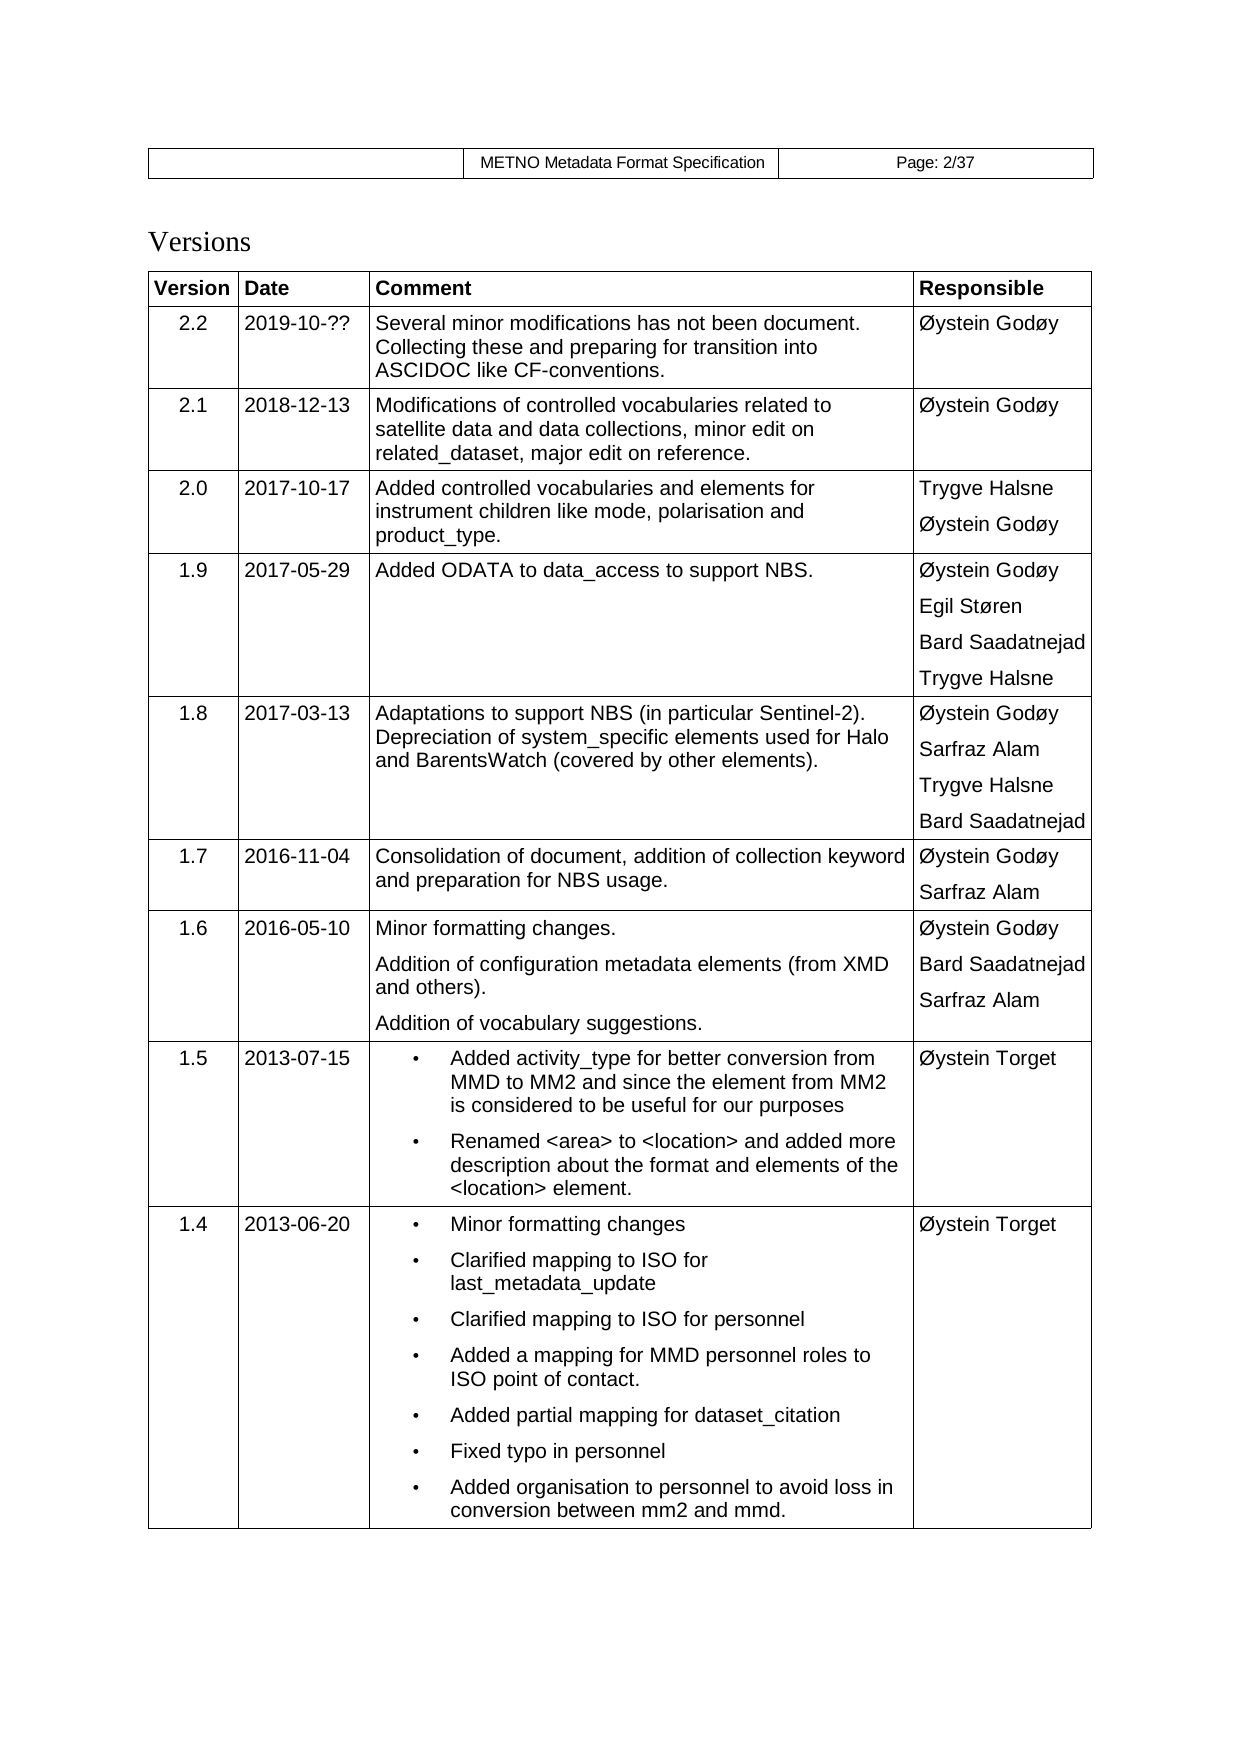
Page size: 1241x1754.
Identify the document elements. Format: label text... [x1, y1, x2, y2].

table_header Date [239, 272, 369, 306]
table_header Version [149, 272, 238, 306]
table_cell Øystein Godøy Egil Støren Bard Saadatnejad Trygve Halsne [914, 554, 1091, 696]
table_cell Added controlled vocabularies and elements for instrument children like mode, polarisation and product_type. [370, 471, 913, 553]
table_cell Consolidation of document, addition of collection keyword and preparation for NBS usage. [370, 840, 913, 910]
table_cell Added activity_type for better conversion from MMD to MM2 and since the element from MM2 is considered to be useful for our purposes Renamed <area> to <location> and added more description about the format and elements of the <location> element. [370, 1042, 913, 1206]
table_cell 2013-06-20 [239, 1207, 369, 1528]
table_cell 2.2 [149, 307, 238, 388]
table_cell Added ODATA to data_access to support NBS. [370, 554, 913, 696]
table_cell 1.8 [149, 697, 238, 839]
table_cell 2013-07-15 [239, 1042, 369, 1206]
table_cell 2017-03-13 [239, 697, 369, 839]
table_cell 2.0 [149, 471, 238, 553]
table_cell Øystein Godøy [914, 307, 1091, 388]
table_cell 1.5 [149, 1042, 238, 1206]
table_cell 2019-10-?? [239, 307, 369, 388]
table_cell Minor formatting changes. Addition of configuration metadata elements (from XMD and others). Addition of vocabulary suggestions. [370, 911, 913, 1041]
table_cell Øystein Godøy [914, 389, 1091, 470]
table_cell Adaptations to support NBS (in particular Sentinel-2). Depreciation of system_specific elements used for Halo and BarentsWatch (covered by other elements). [370, 697, 913, 839]
table_cell 2.1 [149, 389, 238, 470]
table_cell 1.9 [149, 554, 238, 696]
table_cell 1.7 [149, 840, 238, 910]
table_cell 2018-12-13 [239, 389, 369, 470]
table_cell Trygve Halsne Øystein Godøy [914, 471, 1091, 553]
table_cell 1.6 [149, 911, 238, 1041]
table_cell 2016-11-04 [239, 840, 369, 910]
table_cell 2017-10-17 [239, 471, 369, 553]
table_cell Modifications of controlled vocabularies related to satellite data and data collections, minor edit on related_dataset, major edit on reference. [370, 389, 913, 470]
subtitle Versions [148, 226, 1093, 258]
table_cell Several minor modifications has not been document. Collecting these and preparing for transition into ASCIDOC like CF-conventions. [370, 307, 913, 388]
table_cell Øystein Torget [914, 1042, 1091, 1206]
table_cell 2017-05-29 [239, 554, 369, 696]
table_cell Øystein Godøy Sarfraz Alam Trygve Halsne Bard Saadatnejad [914, 697, 1091, 839]
table_header Comment [370, 272, 913, 306]
table_cell Minor formatting changes Clarified mapping to ISO for last_metadata_update Clarified mapping to ISO for personnel Added a mapping for MMD personnel roles to ISO point of contact. Added partial mapping for dataset_citation Fixed typo in personnel Added organisation to personnel to avoid loss in conversion between mm2 and mmd. [370, 1207, 913, 1528]
table_cell Øystein Godøy Sarfraz Alam [914, 840, 1091, 910]
table_cell Øystein Torget [914, 1207, 1091, 1528]
table_cell Øystein Godøy Bard Saadatnejad Sarfraz Alam [914, 911, 1091, 1041]
table_cell 1.4 [149, 1207, 238, 1528]
table_header Responsible [914, 272, 1091, 306]
table_cell 2016-05-10 [239, 911, 369, 1041]
